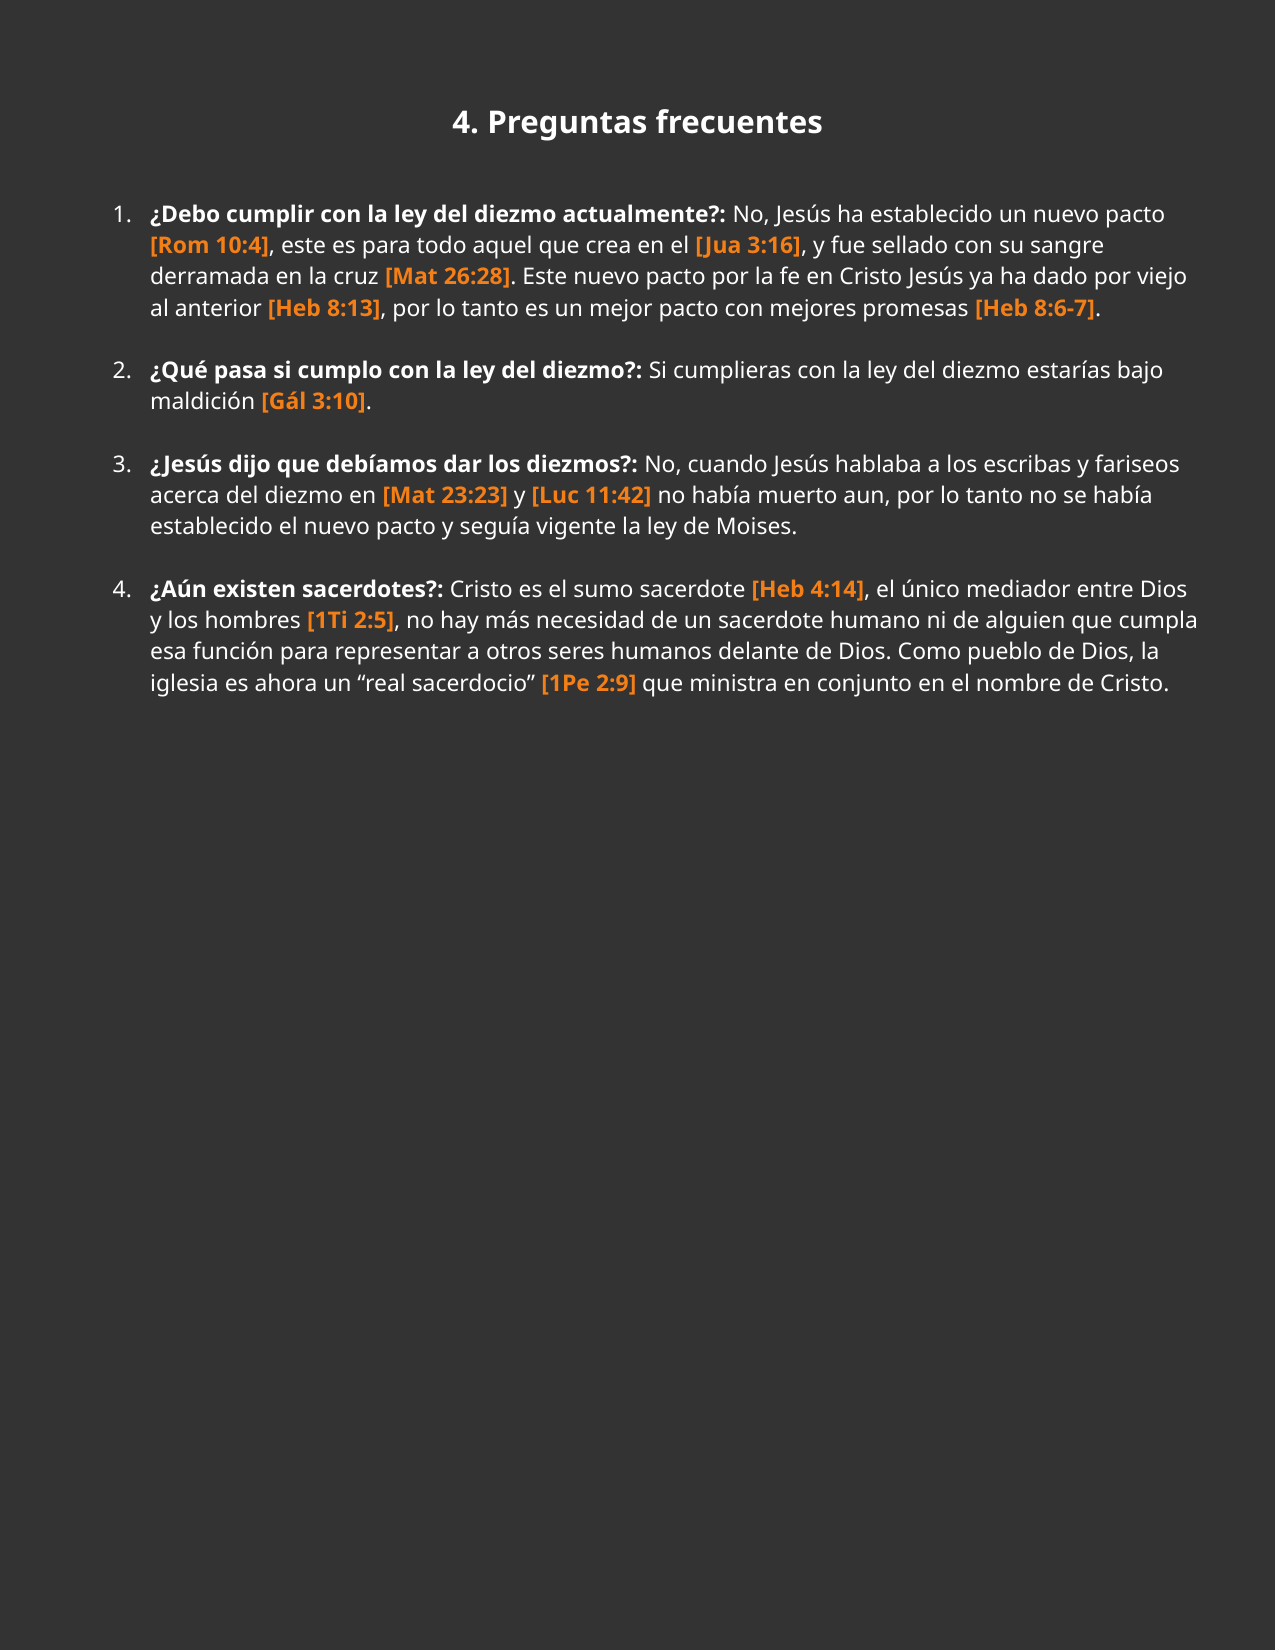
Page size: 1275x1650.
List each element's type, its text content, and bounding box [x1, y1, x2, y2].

list ¿Aún existen sacerdotes?: Cristo es el sumo sacerdote [Heb 4:14], el único mediador entre Dios y los hombres [1Ti 2:5], no hay más necesidad de un sacerdote humano ni de alguien que cumpla esa función para representar a otros seres humanos delante de Dios. Como pueblo de Dios, la iglesia es ahora un “real sacerdocio” [1Pe 2:9] que ministra en conjunto en el nombre de Cristo. [112, 573, 1200, 698]
list ¿Jesús dijo que debíamos dar los diezmos?: No, cuando Jesús hablaba a los escribas y fariseos acerca del diezmo en [Mat 23:23] y [Luc 11:42] no había muerto aun, por lo tanto no se había establecido el nuevo pacto y seguía vigente la ley de Moises. [112, 448, 1200, 542]
list ¿Debo cumplir con la ley del diezmo actualmente?: No, Jesús ha establecido un nuevo pacto [Rom 10:4], este es para todo aquel que crea en el [Jua 3:16], y fue sellado con su sangre derramada en la cruz [Mat 26:28]. Este nuevo pacto por la fe en Cristo Jesús ya ha dado por viejo al anterior [Heb 8:13], por lo tanto es un mejor pacto con mejores promesas [Heb 8:6-7]. [112, 198, 1200, 323]
list ¿Qué pasa si cumplo con la ley del diezmo?: Si cumplieras con la ley del diezmo estarías bajo maldición [Gál 3:10]. [112, 354, 1200, 417]
subtitle Preguntas frecuentes [75, 100, 1200, 142]
